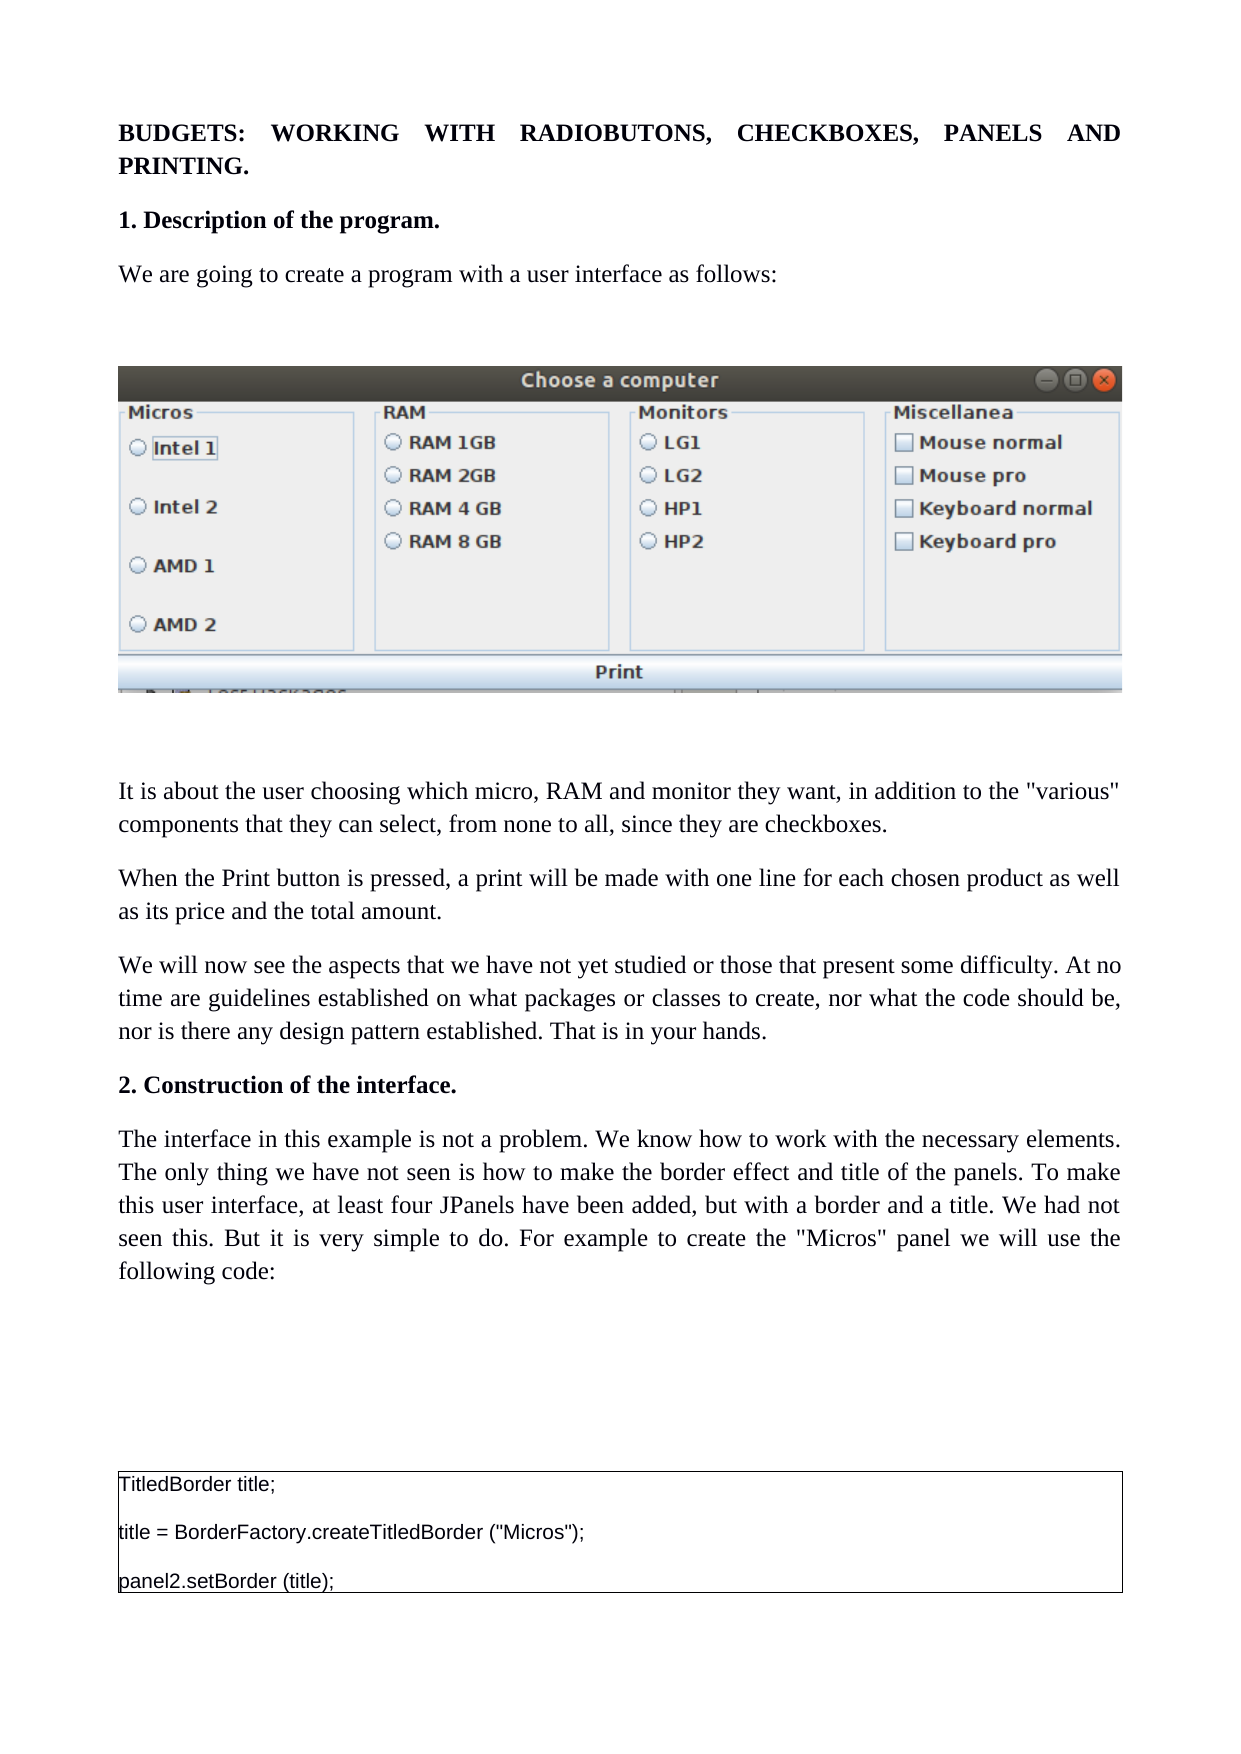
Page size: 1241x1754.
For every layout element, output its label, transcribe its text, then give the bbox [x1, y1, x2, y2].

text title = BorderFactory.createTitledBorder ("Micros"); [119, 1519, 1122, 1544]
text 2. Construction of the interface. [118, 1070, 1122, 1099]
text We will now see the aspects that we have not yet studied or those that present some difficulty. At no time are guidelines established on what packages or classes to create, nor what the code should be, nor is there any design pattern established. That is in your hands. [118, 950, 1122, 1045]
text panel2.setBorder (title); [119, 1568, 1122, 1592]
text TitledBorder title; [119, 1472, 1122, 1496]
text We are going to create a program with a user interface as follows: [118, 259, 1122, 288]
text When the Print button is pressed, a print will be made with one line for each chosen product as well as its price and the total amount. [118, 863, 1122, 925]
text BUDGETS: WORKING WITH RADIOBUTONS, CHECKBOXES, PANELS AND PRINTING. [118, 118, 1122, 180]
text 1. Description of the program. [118, 205, 1122, 234]
text It is about the user choosing which micro, RAM and monitor they want, in addition to the "various" components that they can select, from none to all, since they are checkboxes. [118, 776, 1122, 838]
picture [118, 366, 1123, 693]
text The interface in this example is not a problem. We know how to work with the necessary elements. The only thing we have not seen is how to make the border effect and title of the panels. To make this user interface, at least four JPanels have been added, but with a border and a title. We had not seen this. But it is very simple to do. For example to create the "Micros" panel we will use the following code: [118, 1124, 1122, 1284]
